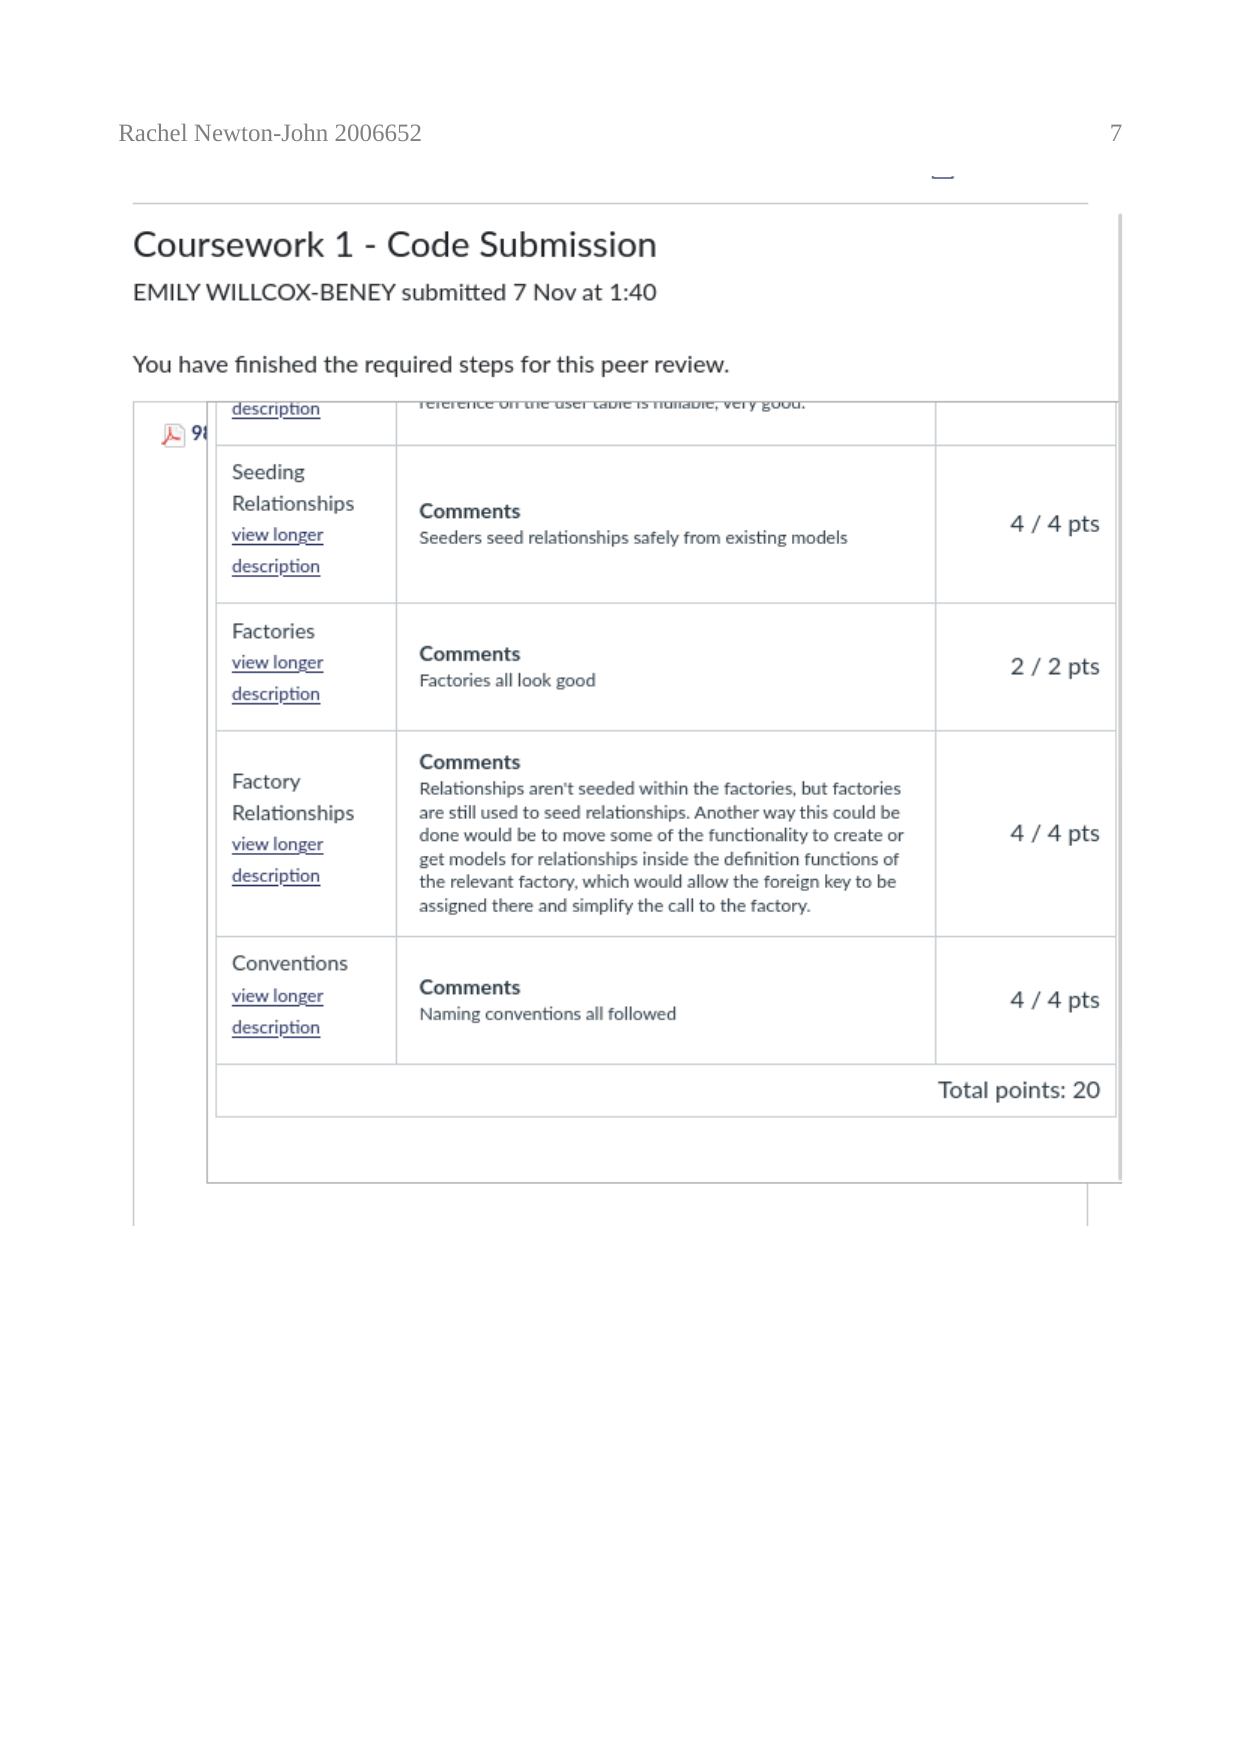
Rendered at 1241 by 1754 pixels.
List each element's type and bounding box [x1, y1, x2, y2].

picture [118, 176, 1123, 1226]
